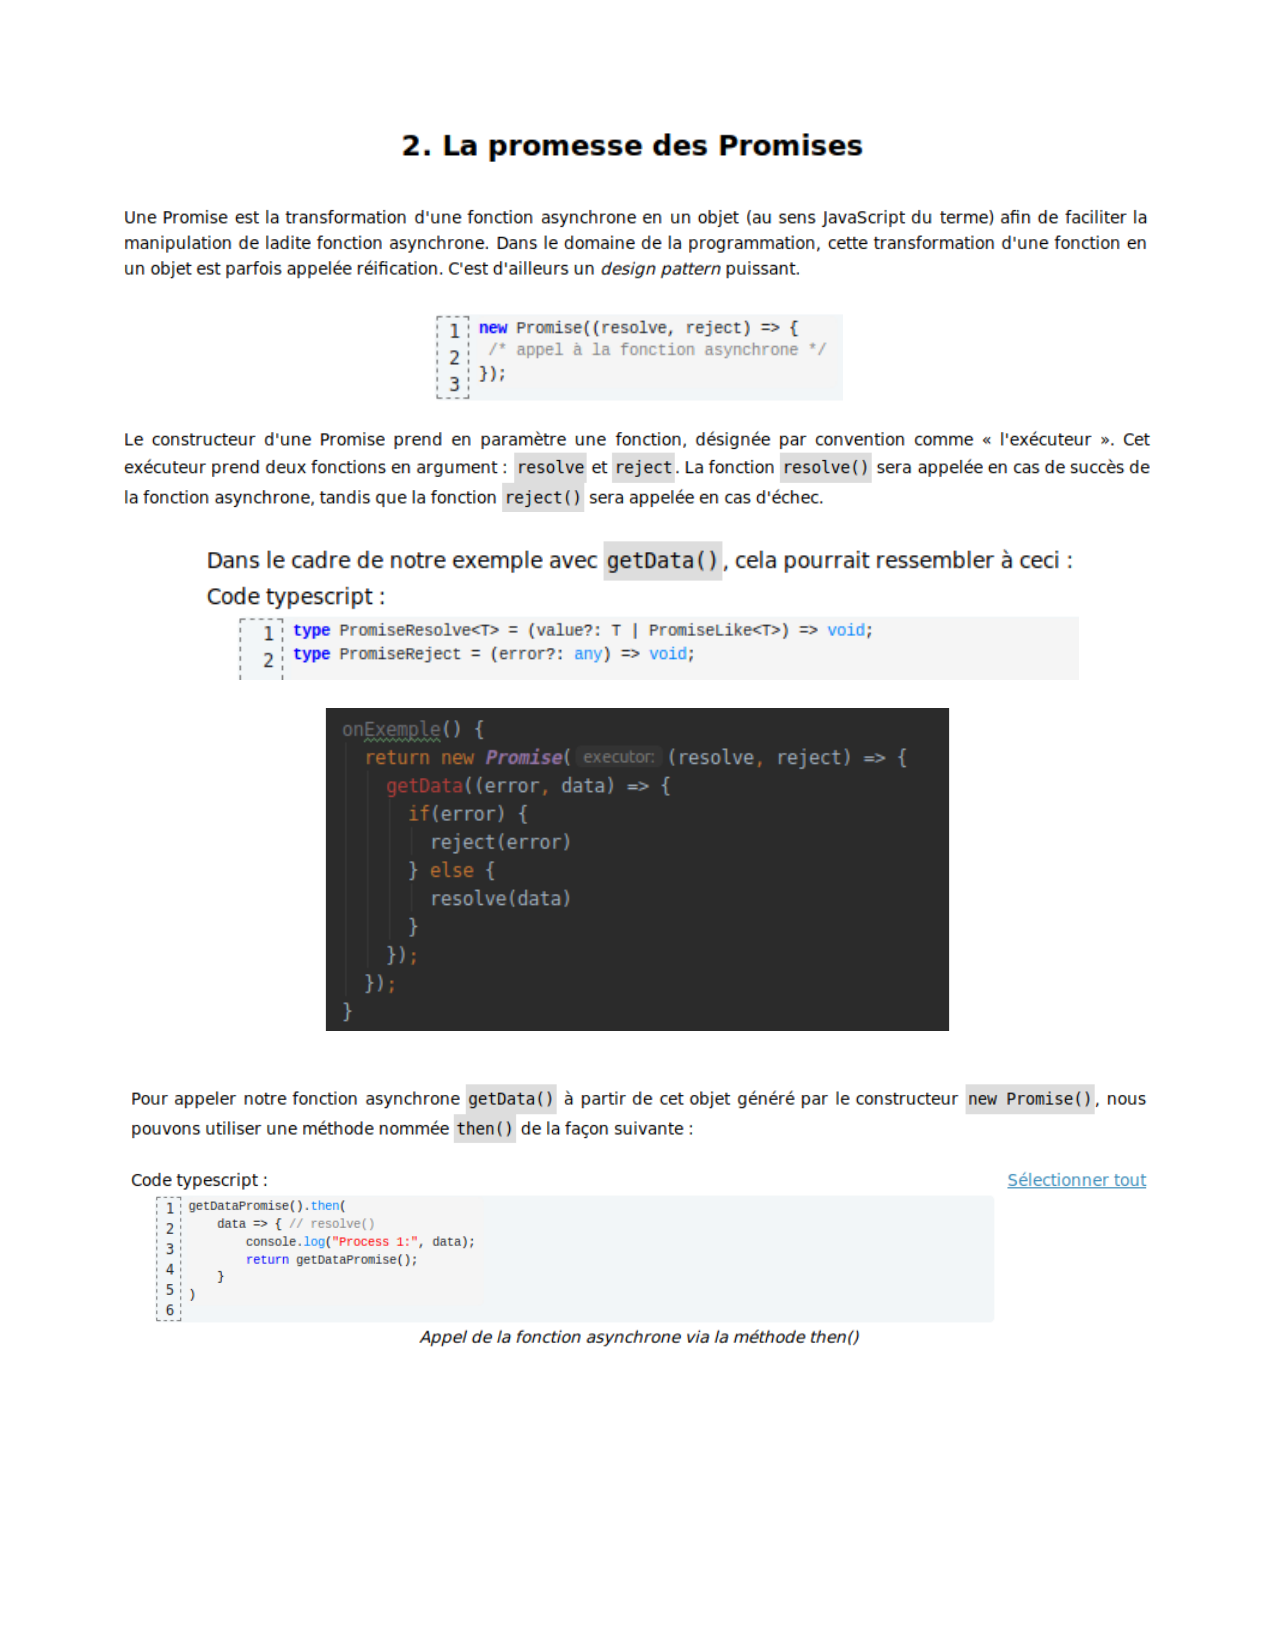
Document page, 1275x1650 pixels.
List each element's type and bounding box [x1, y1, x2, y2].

picture [386, 118, 889, 173]
picture [118, 425, 1157, 512]
picture [118, 1082, 1157, 1356]
picture [325, 708, 950, 1031]
picture [196, 540, 1079, 680]
picture [432, 310, 843, 407]
picture [118, 204, 1157, 282]
